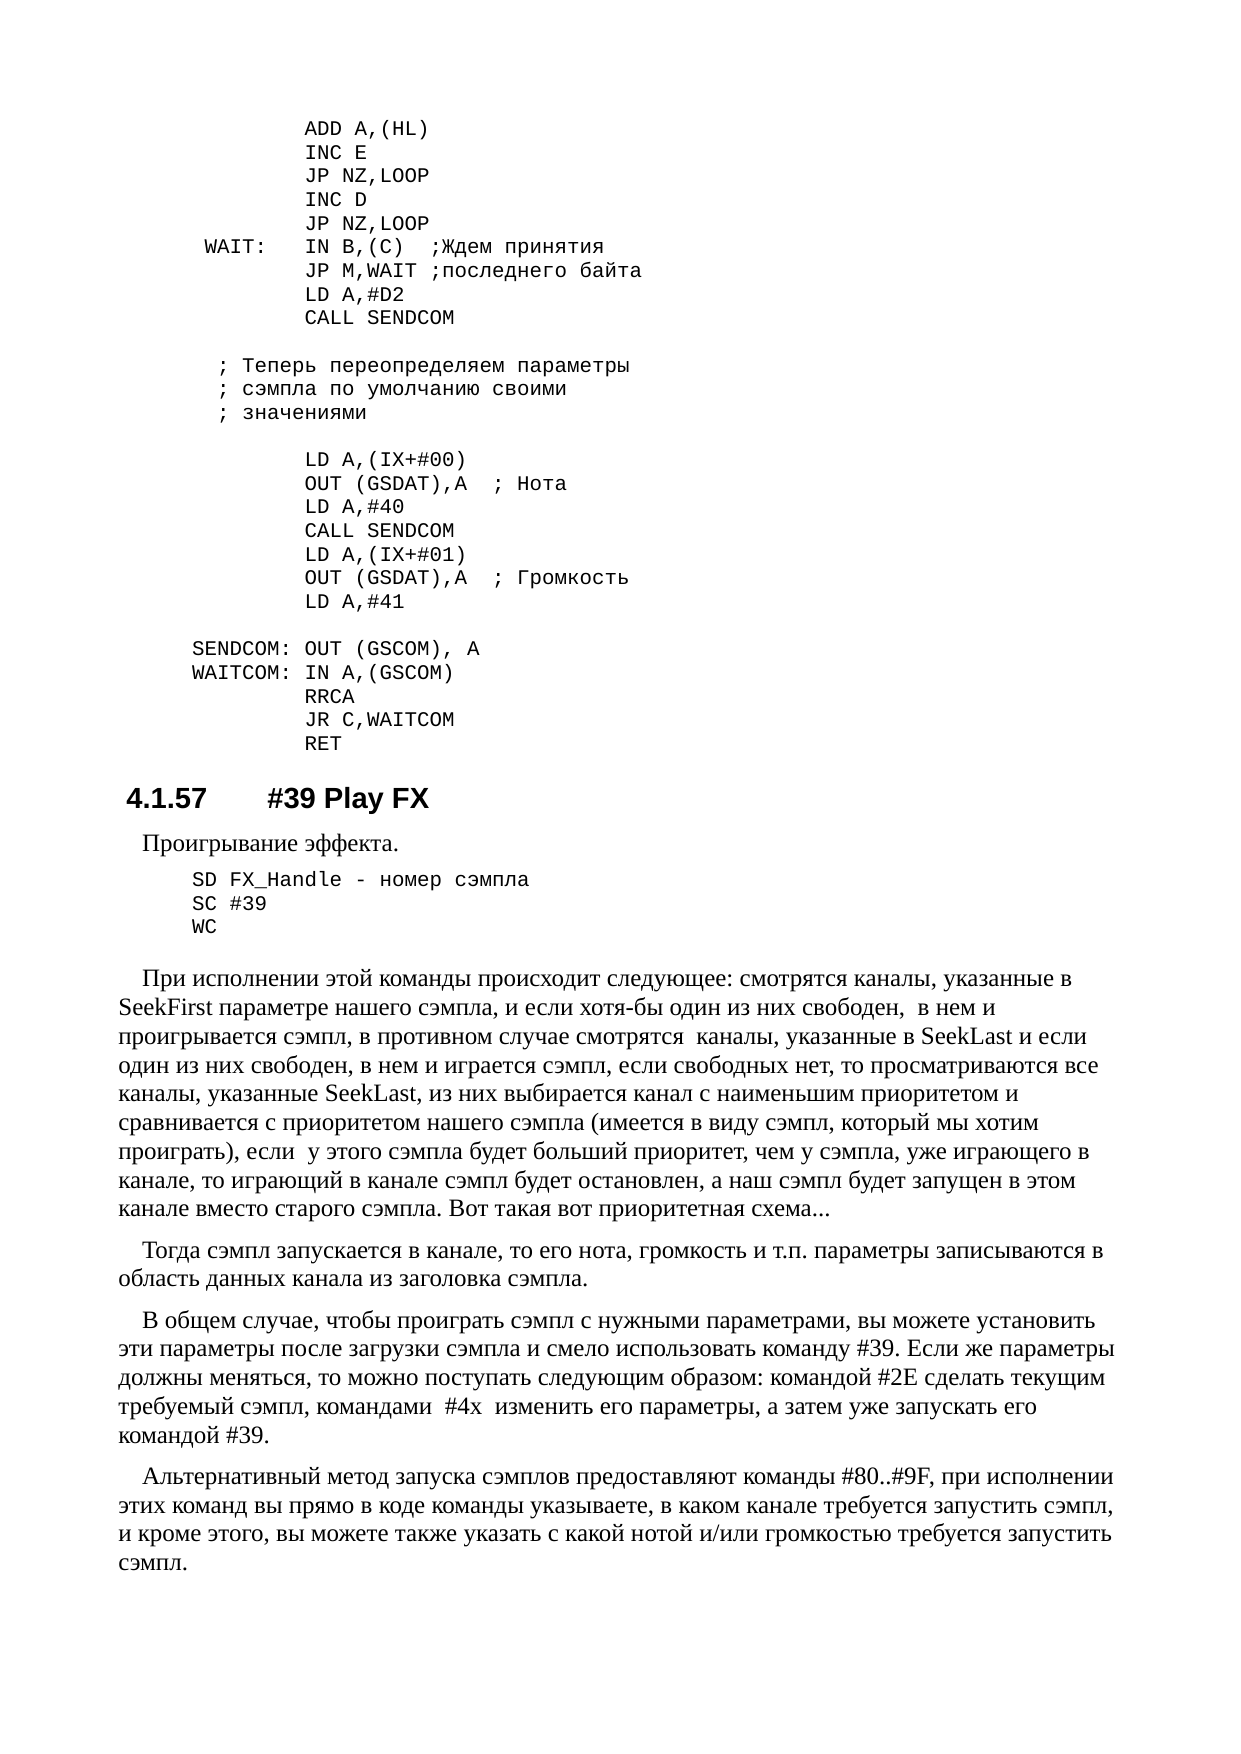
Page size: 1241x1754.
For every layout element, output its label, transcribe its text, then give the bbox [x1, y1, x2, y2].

text LD A,#40 [118, 496, 1122, 520]
text CALL SENDCOM [118, 520, 1122, 544]
text WAIT: IN B,(C) ;Ждем принятия [118, 236, 1122, 260]
text ; значениями [118, 402, 1122, 426]
text INC D [118, 189, 1122, 213]
text OUT (GSDAT),A ; Нота [118, 473, 1122, 496]
text SD FX_Handle - номер сэмпла [118, 869, 1122, 892]
text LD A,#D2 [118, 284, 1122, 307]
text JR C,WAITCOM [118, 709, 1122, 733]
text JP NZ,LOOP [118, 213, 1122, 236]
text INC E [118, 142, 1122, 165]
text Проигрывание эффекта. [118, 828, 1122, 856]
text SENDCOM: OUT (GSCOM), A [118, 638, 1122, 662]
text SC #39 [118, 892, 1122, 916]
text Тогда сэмпл запускается в канале, то его нота, громкость и т.п. параметры записываются в область данных канала из заголовка сэмпла. [118, 1235, 1122, 1292]
text OUT (GSDAT),A ; Громкость [118, 567, 1122, 591]
text LD A,(IX+#01) [118, 544, 1122, 567]
text Альтернативный метод запуска сэмплов предоставляют команды #80..#9F, при исполнении этих команд вы прямо в коде команды указываете, в каком канале требуется запустить сэмпл, и кроме этого, вы можете также указать с какой нотой и/или громкостью требуется запустить сэмпл. [118, 1461, 1122, 1576]
text JP M,WAIT ;последнего байта [118, 260, 1122, 284]
text WAITCOM: IN A,(GSCOM) [118, 662, 1122, 686]
text RET [118, 733, 1122, 757]
text CALL SENDCOM [118, 307, 1122, 331]
text WC [118, 916, 1122, 940]
text ADD A,(HL) [118, 118, 1122, 142]
text LD A,#41 [118, 591, 1122, 615]
text ; сэмпла по умолчанию своими [118, 378, 1122, 402]
text JP NZ,LOOP [118, 165, 1122, 189]
subtitle #39 Play FX [118, 782, 1122, 815]
text RRCA [118, 686, 1122, 709]
text ; Теперь переопределяем параметры [118, 354, 1122, 378]
text LD A,(IX+#00) [118, 449, 1122, 473]
text В общем случае, чтобы проиграть сэмпл с нужными параметрами, вы можете установить эти параметры после загрузки сэмпла и смело использовать команду #39. Если же параметры должны меняться, то можно поступать следующим образом: командой #2E сделать текущим требуемый сэмпл, командами #4x изменить его параметры, а затем уже запускать его командой #39. [118, 1305, 1122, 1448]
text При исполнении этой команды происходит следующее: смотрятся каналы, указанные в SeekFirst параметре нашего сэмпла, и если хотя-бы один из них свободен, в нем и проигрывается сэмпл, в противном случае смотрятся каналы, указанные в SeekLast и если один из них свободен, в нем и играется сэмпл, если свободных нет, то просматриваются все каналы, указанные SeekLast, из них выбирается канал с наименьшим приоритетом и сравнивается с приоритетом нашего сэмпла (имеется в виду сэмпл, который мы хотим проиграть), если у этого сэмпла будет больший приоритет, чем у сэмпла, уже играющего в канале, то играющий в канале сэмпл будет остановлен, а наш сэмпл будет запущен в этом канале вместо старого сэмпла. Вот такая вот приоритетная схема... [118, 963, 1122, 1222]
